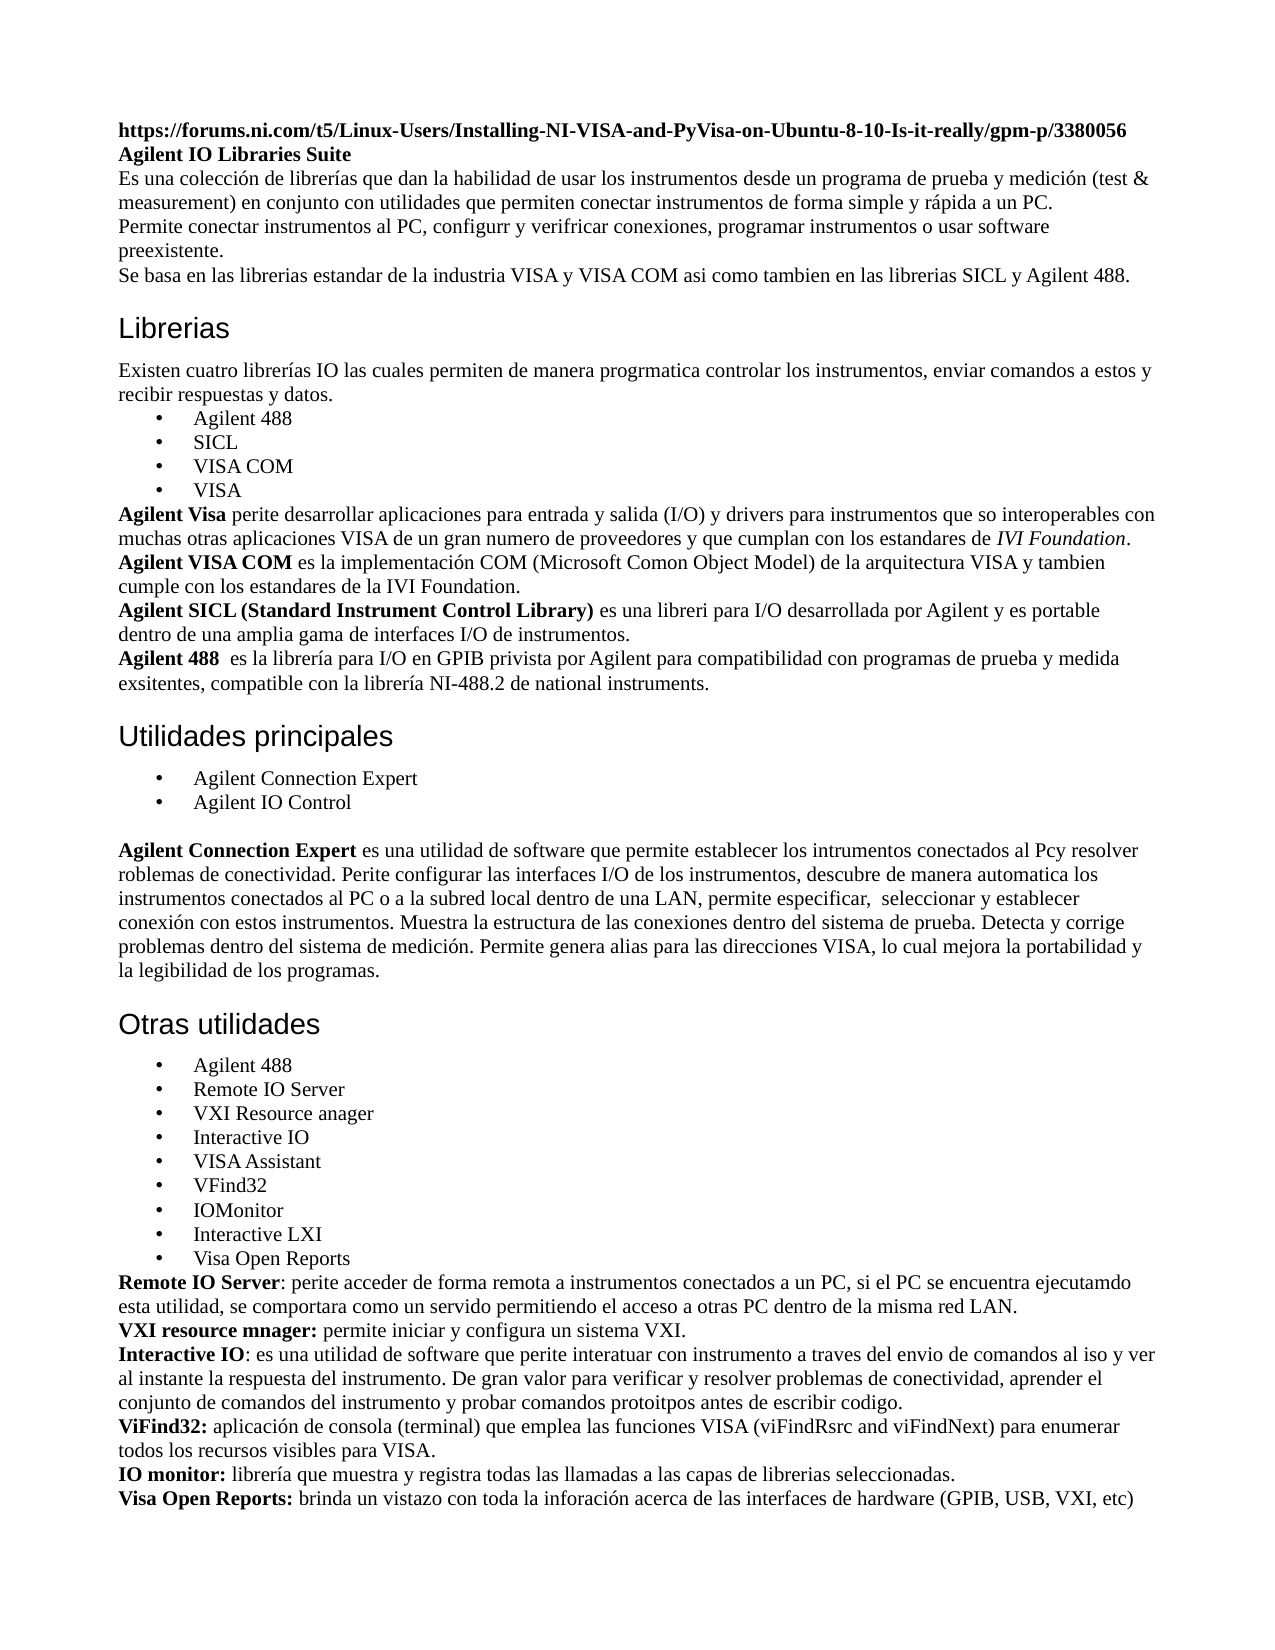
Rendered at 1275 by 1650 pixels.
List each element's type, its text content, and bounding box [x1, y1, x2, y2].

text Es una colección de librerías que dan la habilidad de usar los instrumentos desde un programa de prueba y medición (test & measurement) en conjunto con utilidades que permiten conectar instrumentos de forma simple y rápida a un PC. [118, 166, 1157, 214]
text Existen cuatro librerías IO las cuales permiten de manera progrmatica controlar los instrumentos, enviar comandos a estos y recibir respuestas y datos. [118, 358, 1157, 406]
text ViFind32: aplicación de consola (terminal) que emplea las funciones VISA (viFindRsrc and viFindNext) para enumerar todos los recursos visibles para VISA. [118, 1414, 1157, 1462]
text VXI resource mnager: permite iniciar y configura un sistema VXI. [118, 1318, 1157, 1342]
list VXI Resource anager [156, 1101, 1157, 1125]
text https://forums.ni.com/t5/Linux-Users/Installing-NI-VISA-and-PyVisa-on-Ubuntu-8-10-Is-it-really/gpm-p/3380056 [118, 118, 1157, 142]
list Remote IO Server [156, 1077, 1157, 1101]
text Se basa en las librerias estandar de la industria VISA y VISA COM asi como tambien en las librerias SICL y Agilent 488. [118, 262, 1157, 287]
list Agilent IO Control [156, 789, 1157, 814]
text Remote IO Server: perite acceder de forma remota a instrumentos conectados a un PC, si el PC se encuentra ejecutamdo esta utilidad, se comportara como un servido permitiendo el acceso a otras PC dentro de la misma red LAN. [118, 1270, 1157, 1318]
list VFind32 [156, 1173, 1157, 1197]
list VISA [156, 478, 1157, 502]
list VISA Assistant [156, 1149, 1157, 1173]
list IOMonitor [156, 1197, 1157, 1222]
text Permite conectar instrumentos al PC, configurr y verifricar conexiones, programar instrumentos o usar software preexistente. [118, 214, 1157, 262]
subtitle Librerias [118, 312, 1157, 345]
text Agilent IO Libraries Suite [118, 142, 1157, 166]
list Interactive LXI [156, 1222, 1157, 1246]
text Agilent 488 es la librería para I/O en GPIB privista por Agilent para compatibilidad con programas de prueba y medida exsitentes, compatible con la librería NI-488.2 de national instruments. [118, 646, 1157, 694]
text Agilent Visa perite desarrollar aplicaciones para entrada y salida (I/O) y drivers para instrumentos que so interoperables con muchas otras aplicaciones VISA de un gran numero de proveedores y que cumplan con los estandares de IVI Foundation. [118, 502, 1157, 550]
text IO monitor: librería que muestra y registra todas las llamadas a las capas de librerias seleccionadas. [118, 1462, 1157, 1486]
text Agilent SICL (Standard Instrument Control Library) es una libreri para I/O desarrollada por Agilent y es portable dentro de una amplia gama de interfaces I/O de instrumentos. [118, 598, 1157, 646]
subtitle Otras utilidades [118, 1007, 1157, 1041]
list Agilent 488 [156, 406, 1157, 430]
text Agilent Connection Expert es una utilidad de software que permite establecer los intrumentos conectados al Pcy resolver roblemas de conectividad. Perite configurar las interfaces I/O de los instrumentos, descubre de manera automatica los instrumentos conectados al PC o a la subred local dentro de una LAN, permite especificar, seleccionar y establecer conexión con estos instrumentos. Muestra la estructura de las conexiones dentro del sistema de prueba. Detecta y corrige problemas dentro del sistema de medición. Permite genera alias para las direcciones VISA, lo cual mejora la portabilidad y la legibilidad de los programas. [118, 838, 1157, 982]
text Visa Open Reports: brinda un vistazo con toda la inforación acerca de las interfaces de hardware (GPIB, USB, VXI, etc) [118, 1486, 1157, 1510]
list Agilent 488 [156, 1053, 1157, 1077]
list VISA COM [156, 454, 1157, 478]
text Interactive IO: es una utilidad de software que perite interatuar con instrumento a traves del envio de comandos al iso y ver al instante la respuesta del instrumento. De gran valor para verificar y resolver problemas de conectividad, aprender el conjunto de comandos del instrumento y probar comandos protoitpos antes de escribir codigo. [118, 1342, 1157, 1414]
list Interactive IO [156, 1125, 1157, 1149]
list Agilent Connection Expert [156, 766, 1157, 789]
subtitle Utilidades principales [118, 719, 1157, 753]
text Agilent VISA COM es la implementación COM (Microsoft Comon Object Model) de la arquitectura VISA y tambien cumple con los estandares de la IVI Foundation. [118, 550, 1157, 598]
list Visa Open Reports [156, 1246, 1157, 1270]
list SICL [156, 430, 1157, 454]
